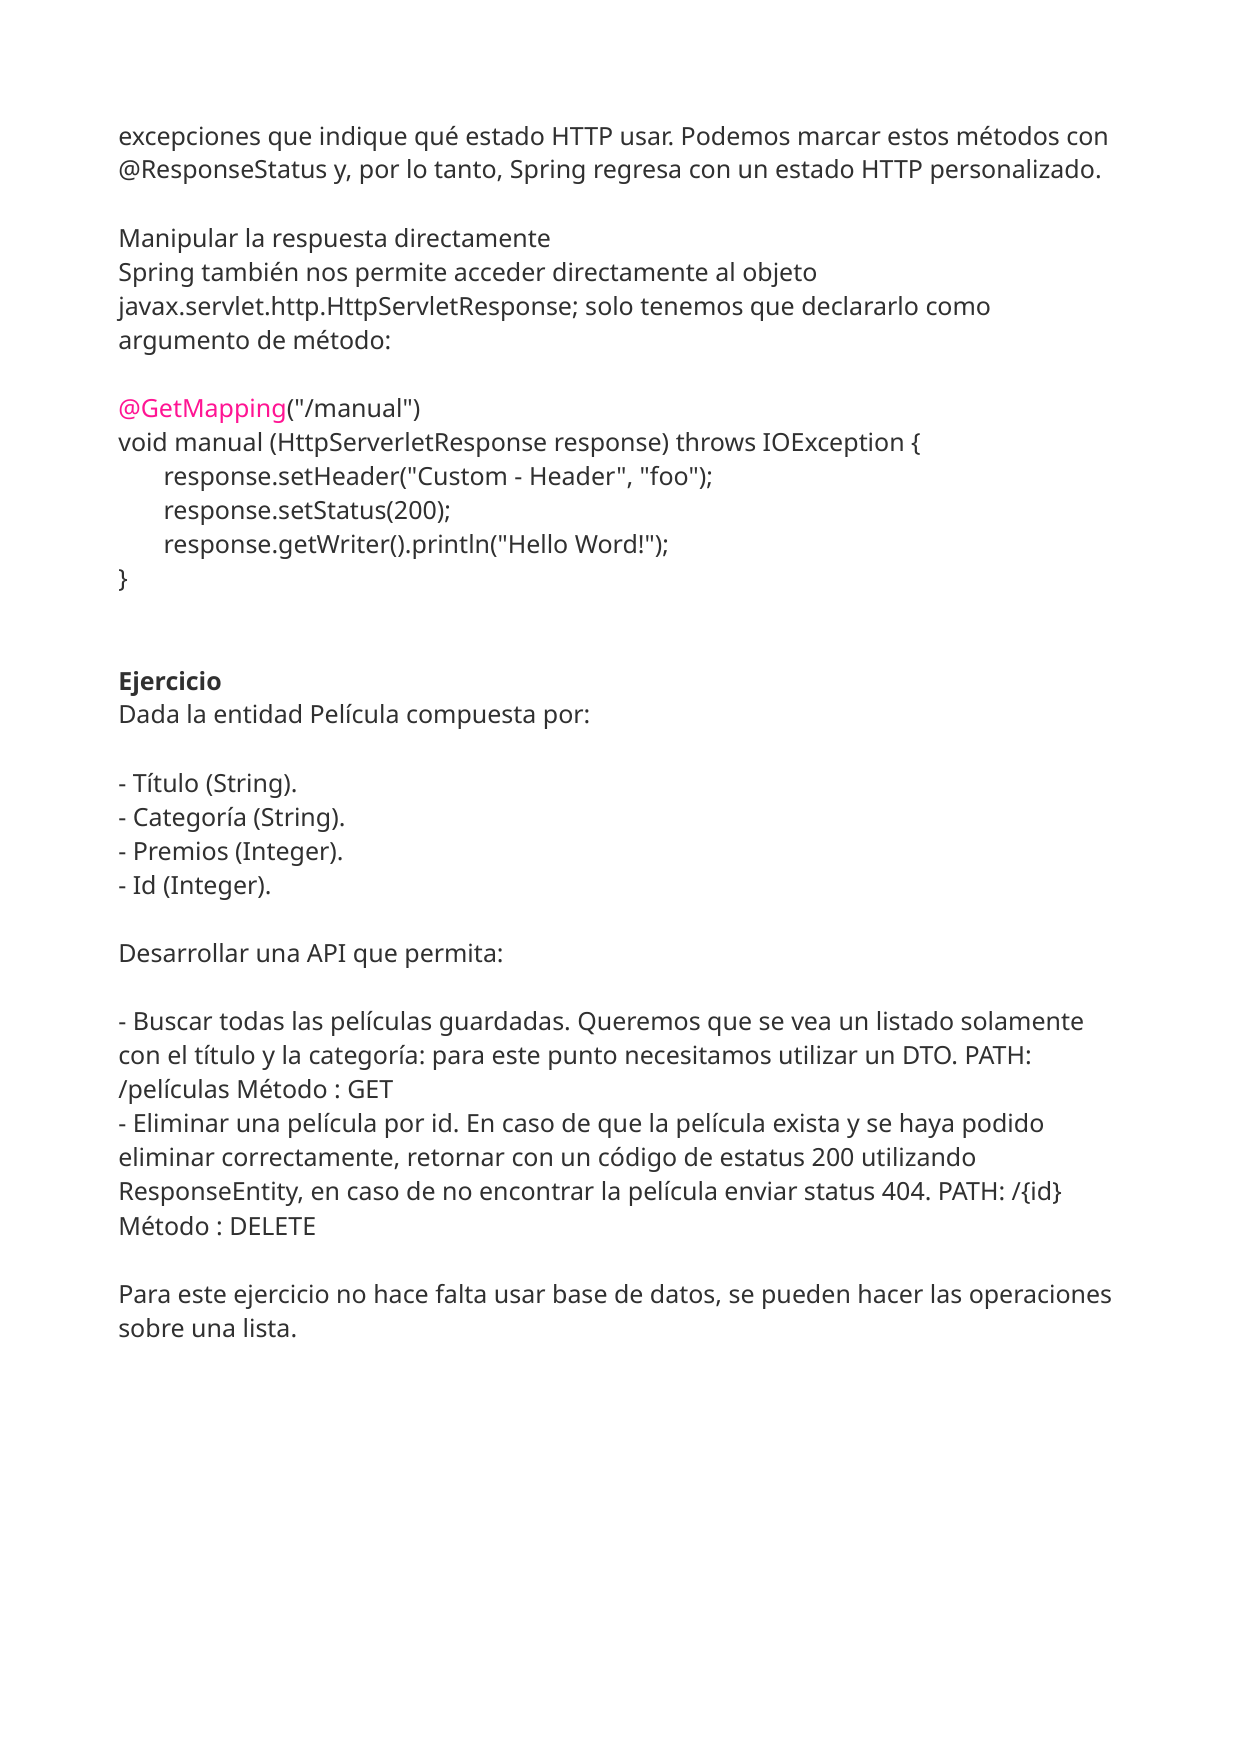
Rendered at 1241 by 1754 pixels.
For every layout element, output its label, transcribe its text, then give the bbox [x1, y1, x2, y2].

text Dada la entidad Película compuesta por: [118, 697, 1122, 731]
text } [118, 561, 1122, 595]
text Ejercicio [118, 663, 1122, 697]
text @GetMapping("/manual") [118, 391, 1122, 425]
text void manual (HttpServerletResponse response) throws IOException { [118, 425, 1122, 459]
text - Id (Integer). [118, 867, 1122, 902]
text response.getWriter().println("Hello Word!"); [118, 527, 1122, 561]
text excepciones que indique qué estado HTTP usar. Podemos marcar estos métodos con @ResponseStatus y, por lo tanto, Spring regresa con un estado HTTP personalizado. [118, 118, 1122, 186]
text - Buscar todas las películas guardadas. Queremos que se vea un listado solamente con el título y la categoría: para este punto necesitamos utilizar un DTO. PATH: /películas Método : GET [118, 1004, 1122, 1106]
text response.setStatus(200); [118, 493, 1122, 527]
text - Eliminar una película por id. En caso de que la película exista y se haya podido eliminar correctamente, retornar con un código de estatus 200 utilizando ResponseEntity, en caso de no encontrar la película enviar status 404. PATH: /{id} Método : DELETE [118, 1106, 1122, 1242]
text - Título (String). [118, 765, 1122, 799]
text - Categoría (String). [118, 799, 1122, 833]
text Spring también nos permite acceder directamente al objeto javax.servlet.http.HttpServletResponse; solo tenemos que declararlo como argumento de método: [118, 254, 1122, 357]
text Manipular la respuesta directamente [118, 220, 1122, 254]
text Desarrollar una API que permita: [118, 936, 1122, 970]
text Para este ejercicio no hace falta usar base de datos, se pueden hacer las operaciones sobre una lista. [118, 1276, 1122, 1344]
text response.setHeader("Custom - Header", "foo"); [118, 459, 1122, 493]
text - Premios (Integer). [118, 833, 1122, 867]
